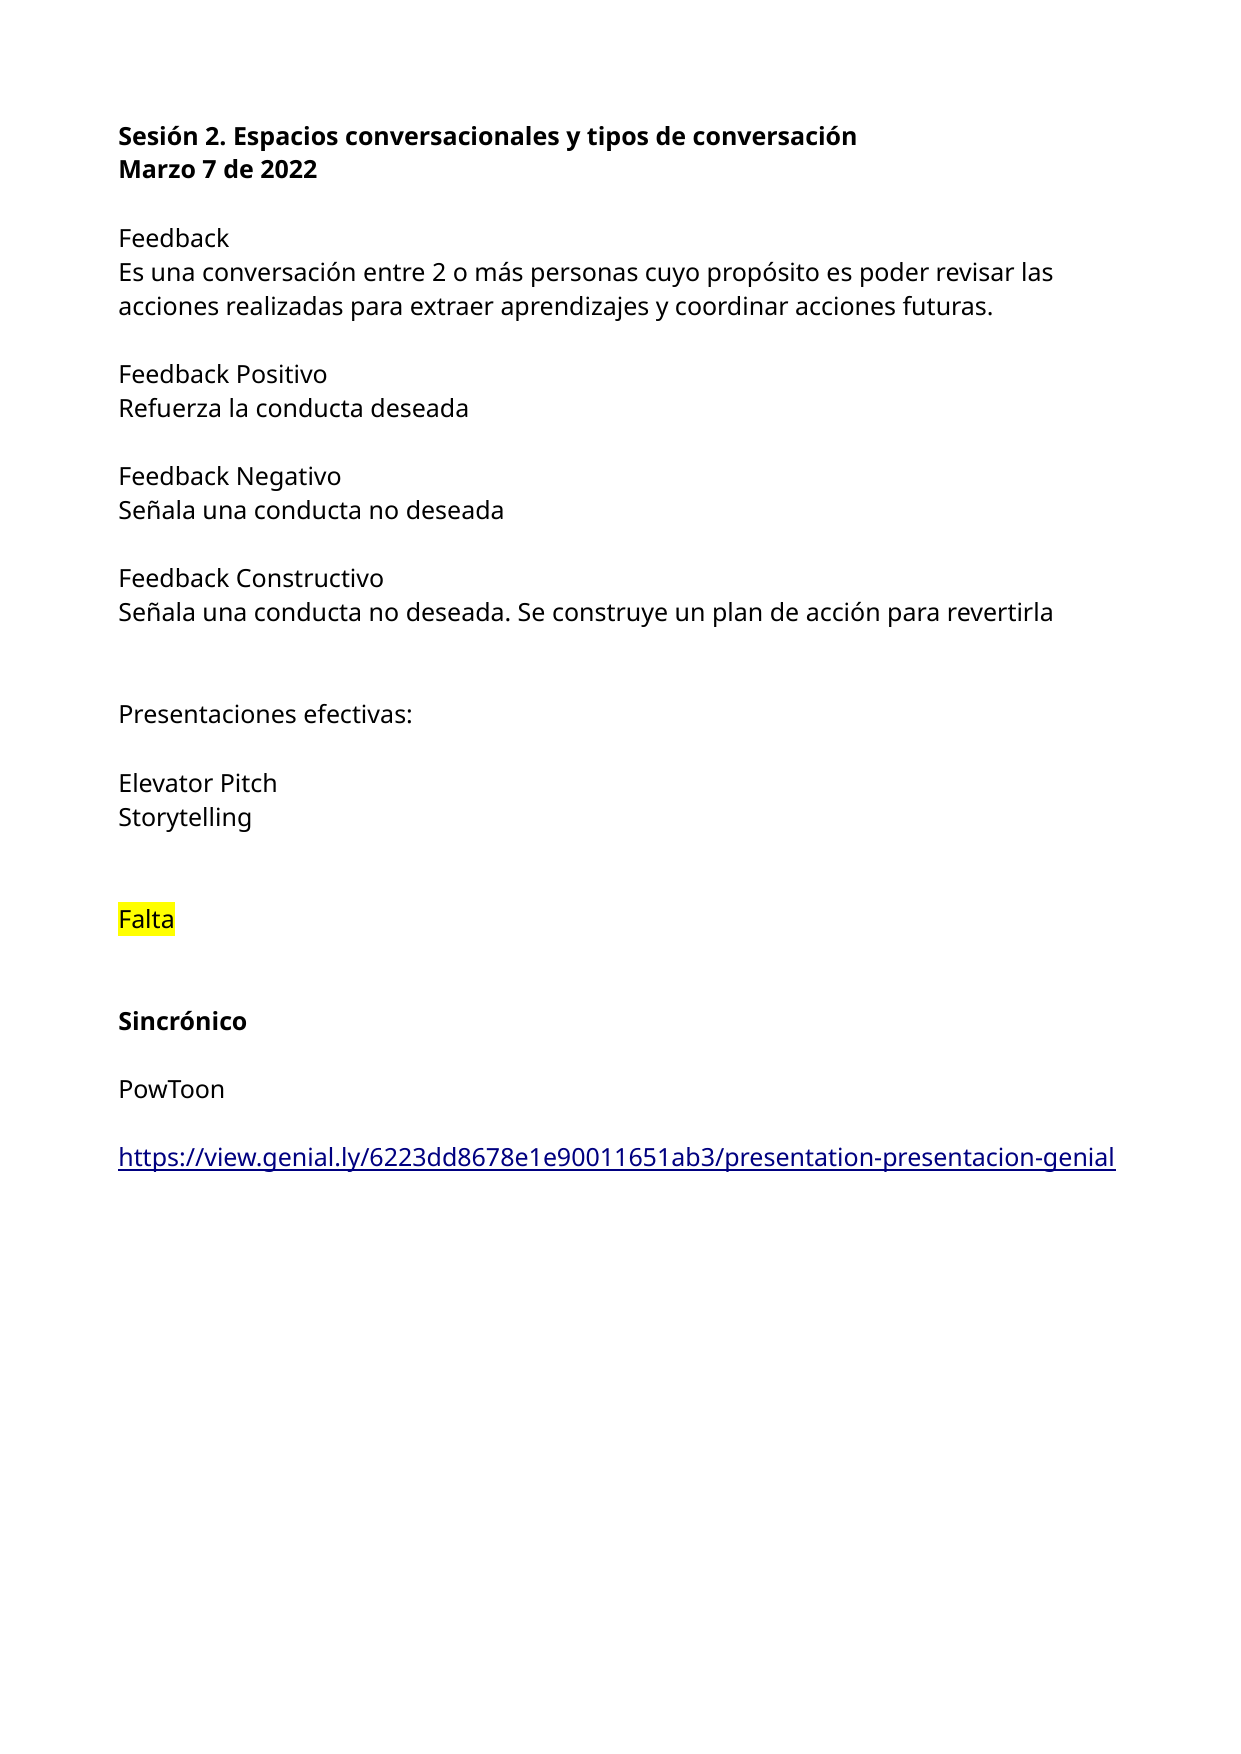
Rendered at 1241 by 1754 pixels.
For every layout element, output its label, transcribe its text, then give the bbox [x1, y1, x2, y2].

text Falta [118, 902, 1122, 936]
text Feedback Positivo [118, 357, 1122, 391]
text Feedback Constructivo [118, 561, 1122, 595]
text Storytelling [118, 799, 1122, 833]
text Señala una conducta no deseada [118, 493, 1122, 527]
text Sesión 2. Espacios conversacionales y tipos de conversación [118, 118, 1122, 152]
text Sincrónico [118, 1004, 1122, 1038]
text Es una conversación entre 2 o más personas cuyo propósito es poder revisar las acciones realizadas para extraer aprendizajes y coordinar acciones futuras. [118, 254, 1122, 322]
text Presentaciones efectivas: [118, 697, 1122, 731]
text Elevator Pitch [118, 765, 1122, 799]
text Señala una conducta no deseada. Se construye un plan de acción para revertirla [118, 595, 1122, 629]
text https://view.genial.ly/6223dd8678e1e90011651ab3/presentation-presentacion-genial [118, 1140, 1122, 1174]
text Feedback [118, 220, 1122, 254]
text PowToon [118, 1072, 1122, 1106]
text Marzo 7 de 2022 [118, 152, 1122, 186]
text Refuerza la conducta deseada [118, 391, 1122, 425]
text Feedback Negativo [118, 459, 1122, 493]
